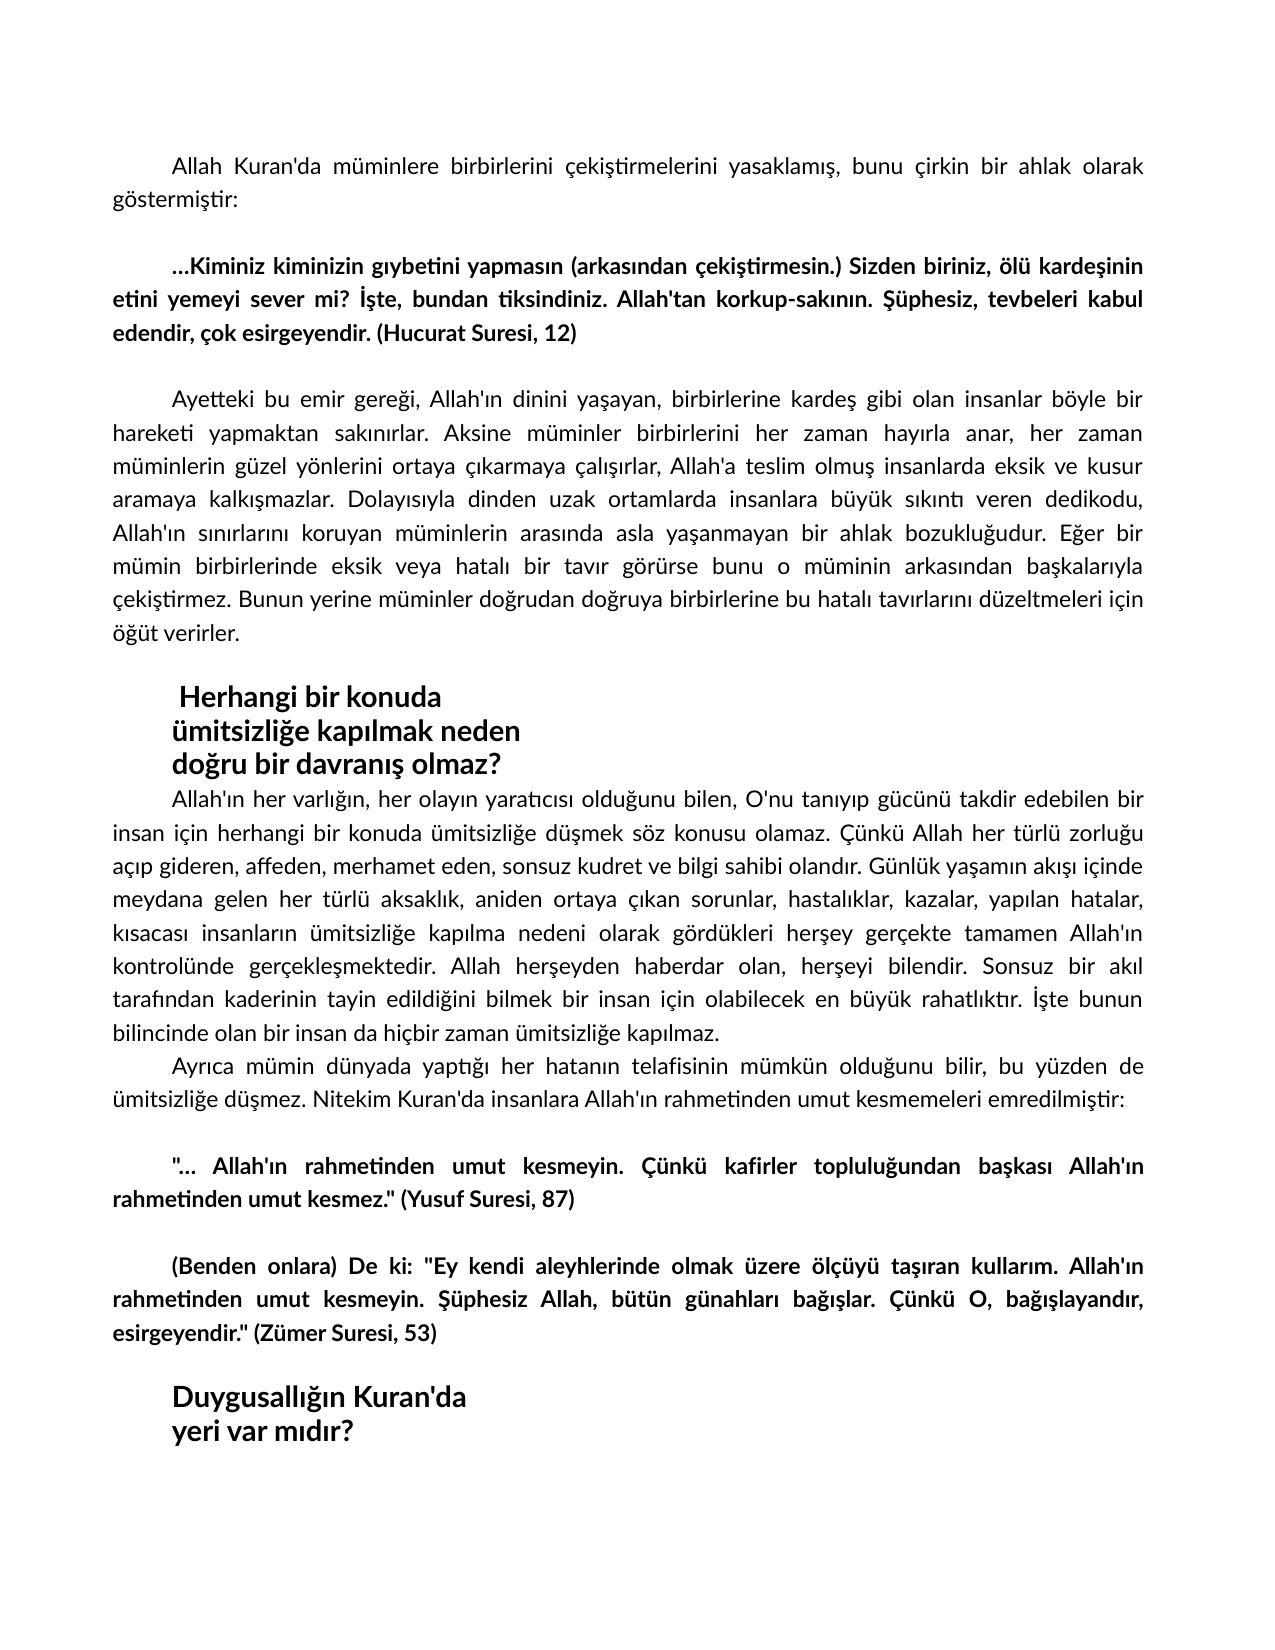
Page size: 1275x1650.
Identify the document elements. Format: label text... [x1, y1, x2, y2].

text ümitsizliğe kapılmak neden [112, 714, 1145, 748]
text yeri var mıdır? [112, 1414, 1145, 1448]
text Allah Kuran'da müminlere birbirlerini çekiştirmelerini yasaklamış, bunu çirkin bir ahlak olarak göstermiştir: [112, 148, 1145, 214]
text Allah'ın her varlığın, her olayın yaratıcısı olduğunu bilen, O'nu tanıyıp gücünü takdir edebilen bir insan için herhangi bir konuda ümitsizliğe düşmek söz konusu olamaz. Çünkü Allah her türlü zorluğu açıp gideren, affeden, merhamet eden, sonsuz kudret ve bilgi sahibi olandır. Günlük yaşamın akışı içinde meydana gelen her türlü aksaklık, aniden ortaya çıkan sorunlar, hastalıklar, kazalar, yapılan hatalar, kısacası insanların ümitsizliğe kapılma nedeni olarak gördükleri herşey gerçekte tamamen Allah'ın kontrolünde gerçekleşmektedir. Allah herşeyden haberdar olan, herşeyi bilendir. Sonsuz bir akıl tarafından kaderinin tayin edildiğini bilmek bir insan için olabilecek en büyük rahatlıktır. İşte bunun bilincinde olan bir insan da hiçbir zaman ümitsizliğe kapılmaz. [112, 781, 1145, 1048]
text doğru bir davranış olmaz? [112, 748, 1145, 781]
text Ayetteki bu emir gereği, Allah'ın dinini yaşayan, birbirlerine kardeş gibi olan insanlar böyle bir hareketi yapmaktan sakınırlar. Aksine müminler birbirlerini her zaman hayırla anar, her zaman müminlerin güzel yönlerini ortaya çıkarmaya çalışırlar, Allah'a teslim olmuş insanlarda eksik ve kusur aramaya kalkışmazlar. Dolayısıyla dinden uzak ortamlarda insanlara büyük sıkıntı veren dedikodu, Allah'ın sınırlarını koruyan müminlerin arasında asla yaşanmayan bir ahlak bozukluğudur. Eğer bir mümin birbirlerinde eksik veya hatalı bir tavır görürse bunu o müminin arkasından başkalarıyla çekiştirmez. Bunun yerine müminler doğrudan doğruya birbirlerine bu hatalı tavırlarını düzeltmeleri için öğüt verirler. [112, 381, 1145, 648]
text (Benden onlara) De ki: "Ey kendi aleyhlerinde olmak üzere ölçüyü taşıran kullarım. Allah'ın rahmetinden umut kesmeyin. Şüphesiz Allah, bütün günahları bağışlar. Çünkü O, bağışlayandır, esirgeyendir." (Zümer Suresi, 53) [112, 1248, 1145, 1348]
text Duygusallığın Kuran'da [112, 1381, 1145, 1414]
text Ayrıca mümin dünyada yaptığı her hatanın telafisinin mümkün olduğunu bilir, bu yüzden de ümitsizliğe düşmez. Nitekim Kuran'da insanlara Allah'ın rahmetinden umut kesmemeleri emredilmiştir: [112, 1048, 1145, 1114]
text Herhangi bir konuda [112, 681, 1145, 714]
text "… Allah'ın rahmetinden umut kesmeyin. Çünkü kafirler topluluğundan başkası Allah'ın rahmetinden umut kesmez." (Yusuf Suresi, 87) [112, 1148, 1145, 1214]
text …Kiminiz kiminizin gıybetini yapmasın (arkasından çekiştirmesin.) Sizden biriniz, ölü kardeşinin etini yemeyi sever mi? İşte, bundan tiksindiniz. Allah'tan korkup-sakının. Şüphesiz, tevbeleri kabul edendir, çok esirgeyendir. (Hucurat Suresi, 12) [112, 248, 1145, 348]
